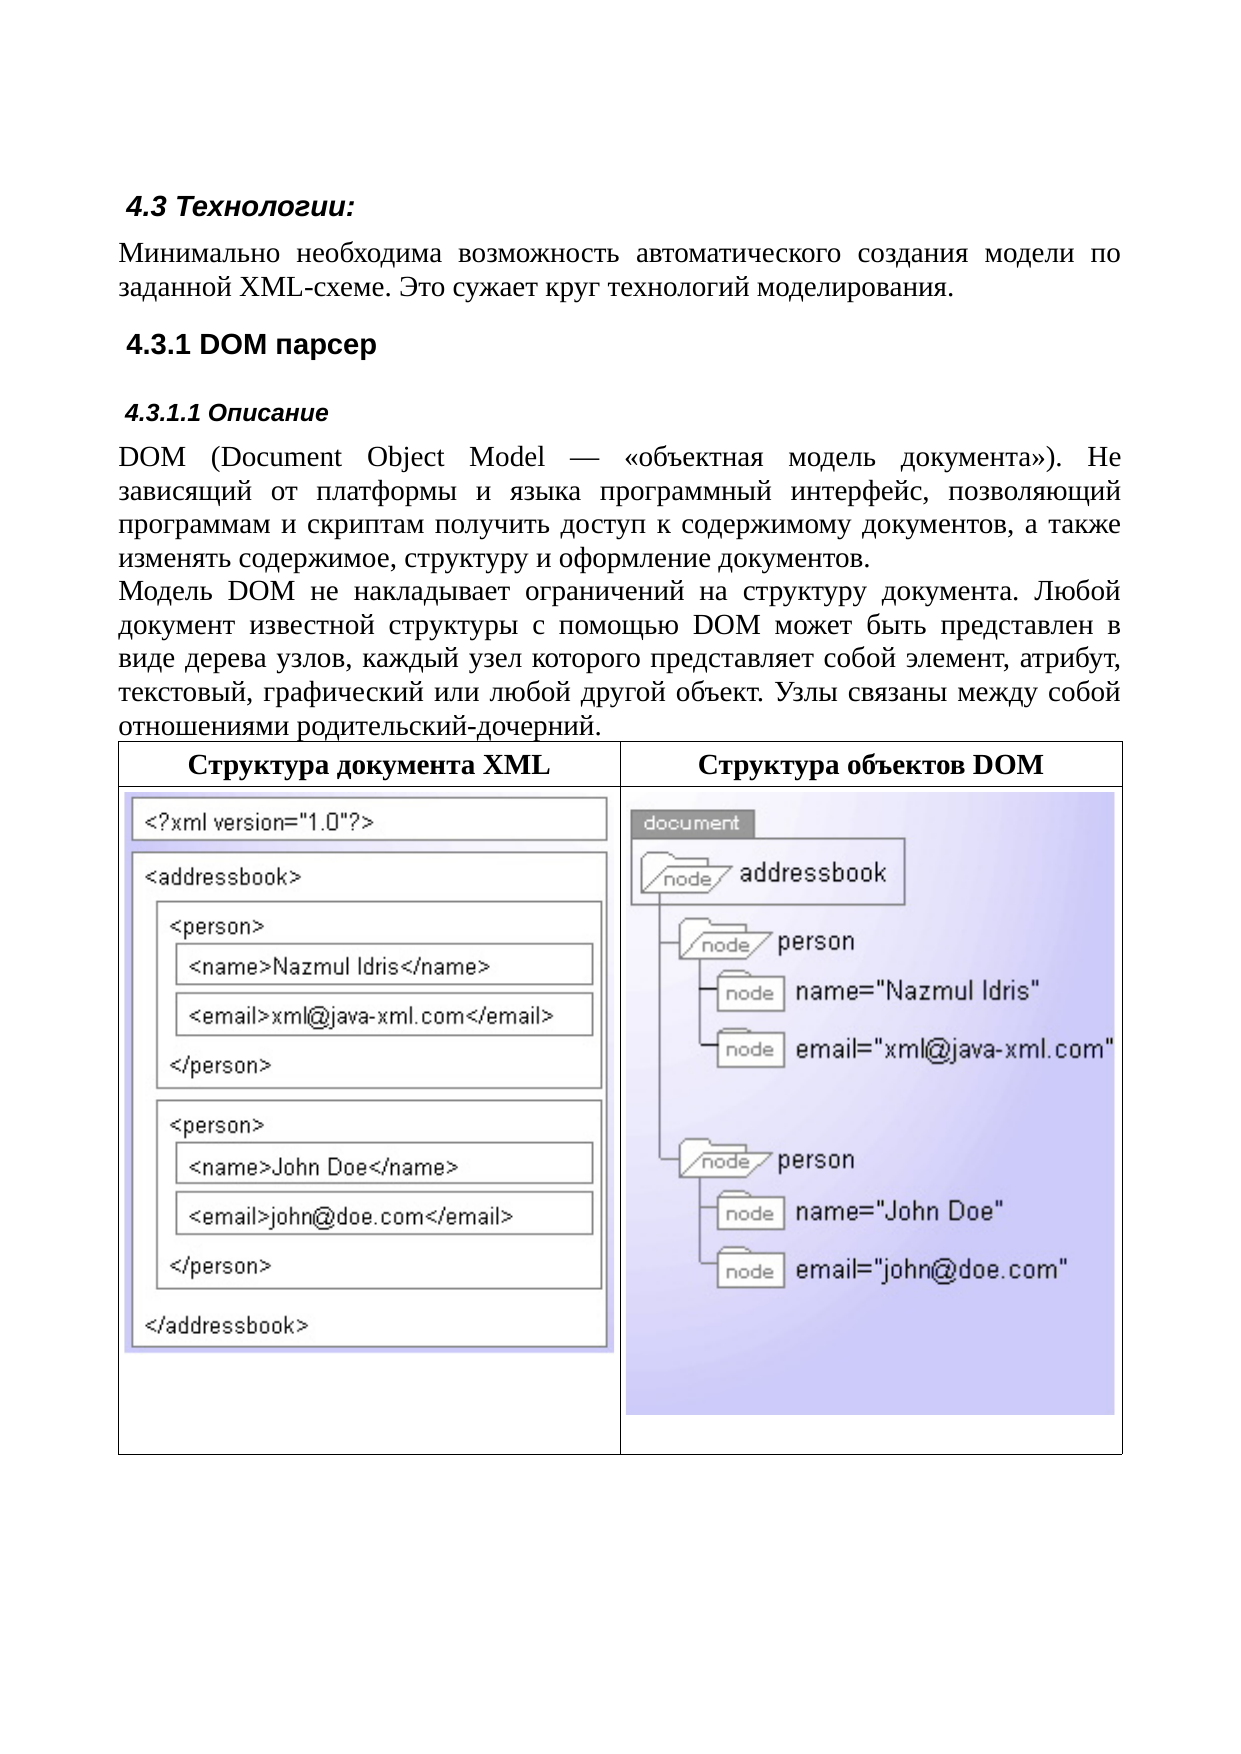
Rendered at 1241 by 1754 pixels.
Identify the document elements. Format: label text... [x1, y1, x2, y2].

picture [625, 792, 1117, 1415]
table_header Структура документа XML [119, 742, 620, 786]
table_cell [621, 787, 1122, 1454]
subtitle Технологии: [118, 189, 1122, 223]
table_cell [119, 1355, 620, 1454]
list DOM (Document Object Model — «объектная модель документа»). Не зависящий от платформы и языка программный интерфейс, позволяющий программам и скриптам получить доступ к содержимому документов, а также изменять содержимое, структуру и оформление документов. [81, 439, 1122, 573]
table_cell [119, 787, 620, 1354]
table_header Структура объектов DOM [621, 742, 1122, 786]
subtitle DOM парсер [118, 327, 1122, 361]
text Минимально необходима возможность автоматического создания модели по заданной XML-схеме. Это сужает круг технологий моделирования. [118, 235, 1122, 302]
list Модель DOM не накладывает ограничений на структуру документа. Любой документ известной структуры с помощью DOM может быть представлен в виде дерева узлов, каждый узел которого представляет собой элемент, атрибут, текстовый, графический или любой другой объект. Узлы связаны между собой отношениями родительский-дочерний. [81, 573, 1122, 741]
picture [123, 792, 615, 1355]
subtitle Описание [118, 398, 1122, 427]
